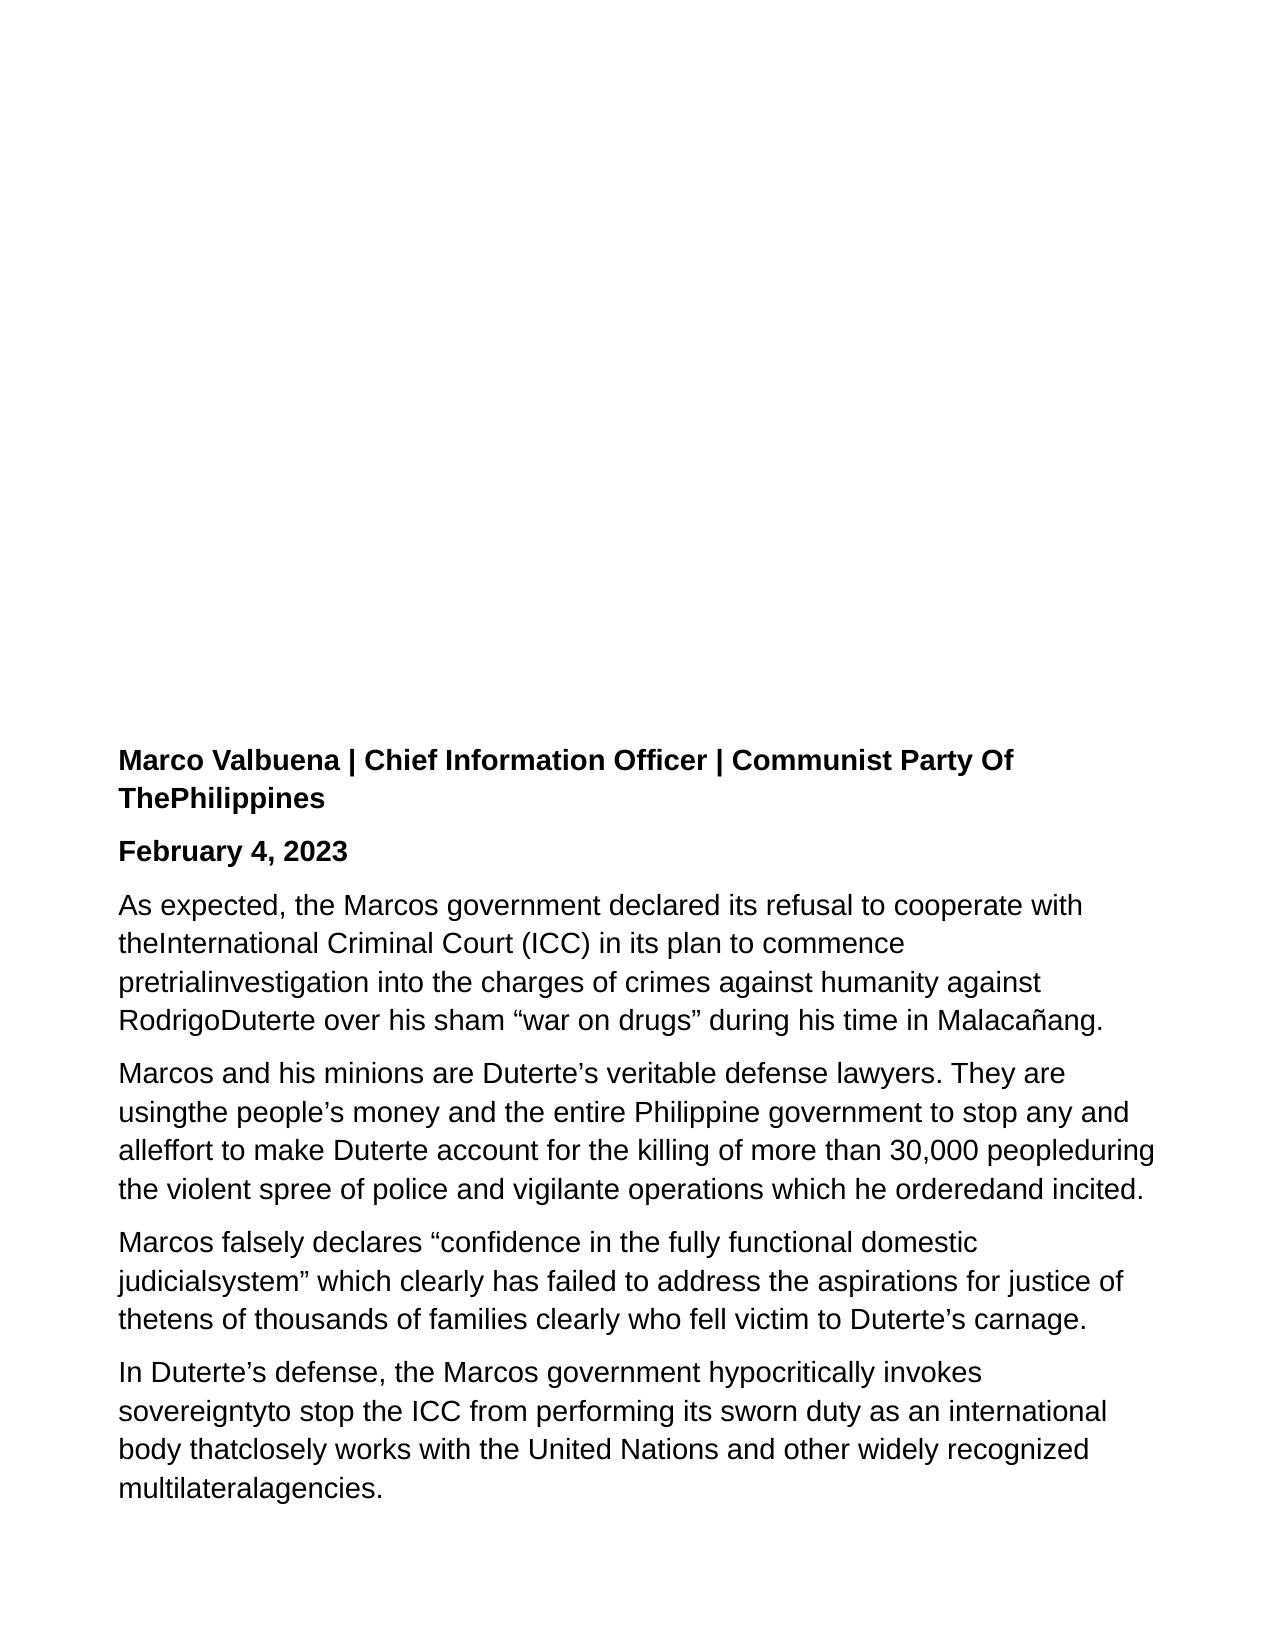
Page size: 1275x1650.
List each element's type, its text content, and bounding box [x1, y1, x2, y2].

text February 4, 2023 [118, 834, 1157, 868]
text In Duterte’s defense, the Marcos government hypocritically invokes sovereigntyto stop the ICC from performing its sworn duty as an international body thatclosely works with the United Nations and other widely recognized multilateralagencies. [118, 1355, 1157, 1504]
text As expected, the Marcos government declared its refusal to cooperate with theInternational Criminal Court (ICC) in its plan to commence pretrialinvestigation into the charges of crimes against humanity against RodrigoDuterte over his sham “war on drugs” during his time in Malacañang. [118, 888, 1157, 1037]
text Marcos falsely declares “confidence in the fully functional domestic judicialsystem” which clearly has failed to address the aspirations for justice of thetens of thousands of families clearly who fell victim to Duterte’s carnage. [118, 1225, 1157, 1336]
text Marcos and his minions are Duterte’s veritable defense lawyers. They are usingthe people’s money and the entire Philippine government to stop any and alleffort to make Duterte account for the killing of more than 30,000 peopleduring the violent spree of police and vigilante operations which he orderedand incited. [118, 1056, 1157, 1206]
text Marco Valbuena | Chief Information Officer | Communist Party Of ThePhilippines [118, 743, 1157, 815]
